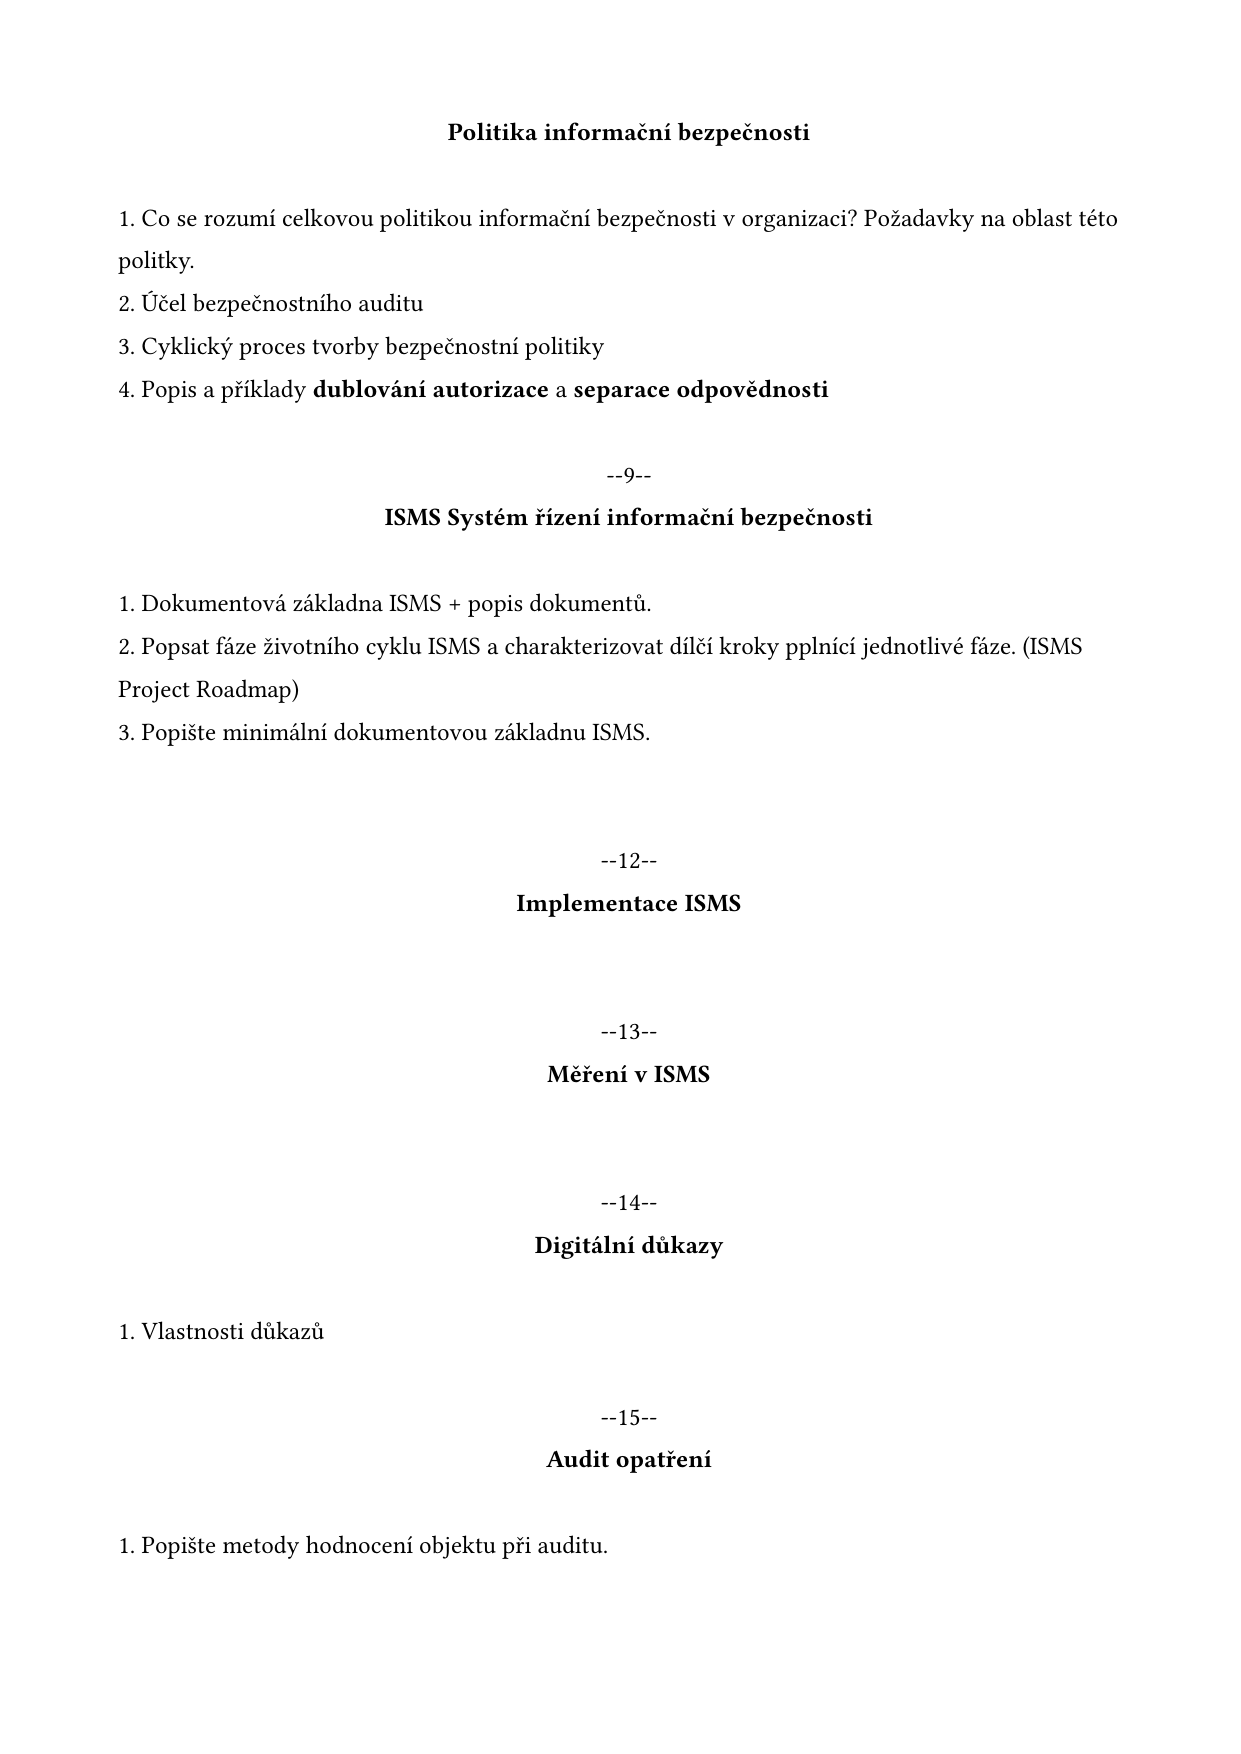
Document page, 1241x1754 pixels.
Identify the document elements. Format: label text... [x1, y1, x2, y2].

text --13-- [118, 1017, 1139, 1046]
text ISMS Systém řízení informační bezpečnosti [118, 503, 1139, 532]
text Audit opatření [118, 1445, 1139, 1474]
text 1. Dokumentová základna ISMS + popis dokumentů. [118, 589, 1139, 618]
text 4. Popis a příklady dublování autorizace a separace odpovědnosti [118, 375, 1139, 403]
text 1. Co se rozumí celkovou politikou informační bezpečnosti v organizaci? Požadavky na oblast této politky. [118, 204, 1139, 275]
text 1. Popište metody hodnocení objektu při auditu. [118, 1531, 1139, 1559]
text 2. Popsat fáze životního cyklu ISMS a charakterizovat dílčí kroky pplnící jednotlivé fáze. (ISMS Project Roadmap) [118, 632, 1139, 703]
text Politika informační bezpečnosti [118, 118, 1139, 147]
text Měření v ISMS [118, 1060, 1139, 1088]
text --15-- [118, 1402, 1139, 1431]
text --9-- [118, 461, 1139, 489]
text 1. Vlastnosti důkazů [118, 1317, 1139, 1345]
text Implementace ISMS [118, 889, 1139, 917]
text 2. Účel bezpečnostního auditu [118, 289, 1139, 318]
text 3. Popište minimální dokumentovou základnu ISMS. [118, 717, 1139, 746]
text 3. Cyklický proces tvorby bezpečnostní politiky [118, 332, 1139, 361]
text Digitální důkazy [118, 1231, 1139, 1260]
text --14-- [118, 1188, 1139, 1217]
text --12-- [118, 846, 1139, 874]
